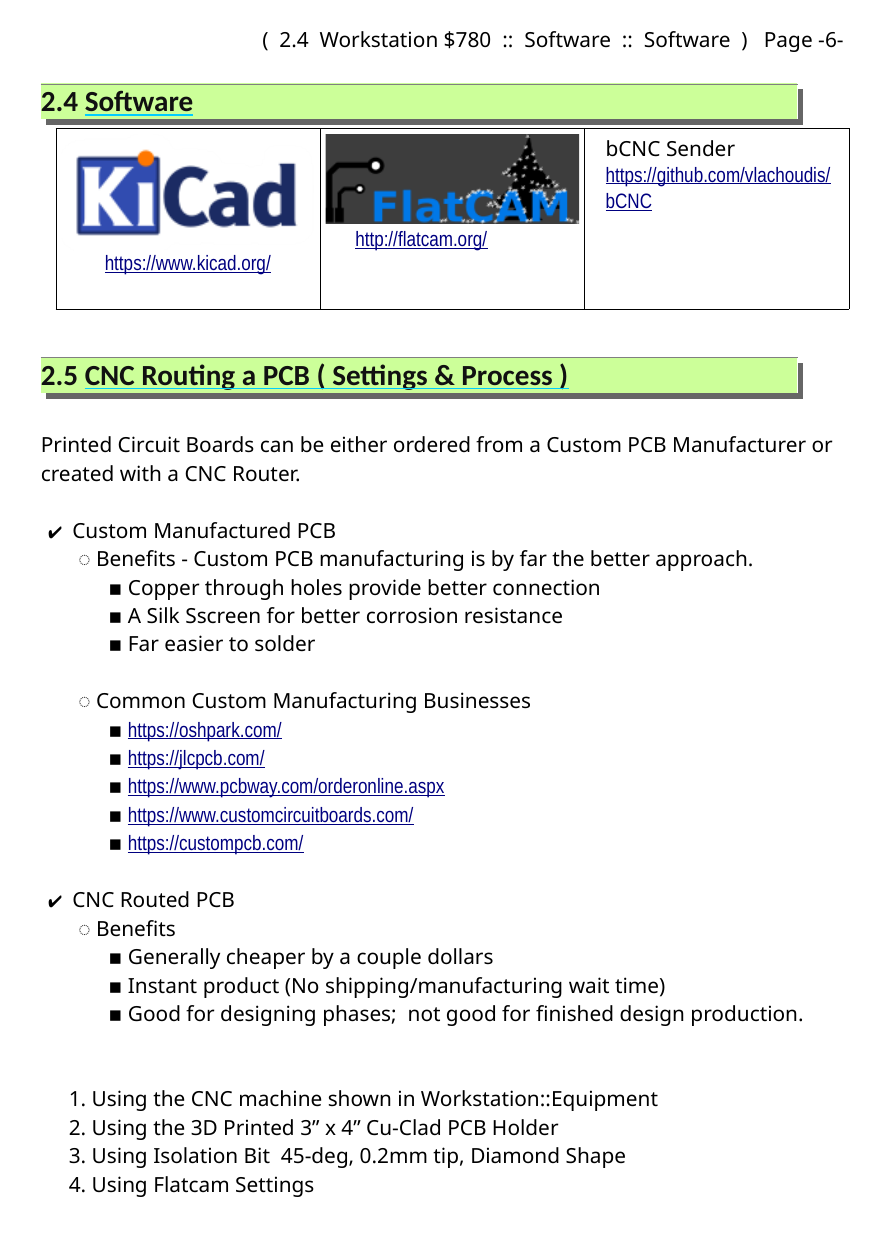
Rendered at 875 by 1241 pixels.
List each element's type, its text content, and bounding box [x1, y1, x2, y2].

text Printed Circuit Boards can be either ordered from a Custom PCB Manufacturer or created with a CNC Router. [41, 430, 848, 487]
list Custom Manufactured PCB [48, 516, 848, 544]
list Copper through holes provide better connection [108, 573, 848, 601]
list https://www.pcbway.com/orderonline.aspx [108, 772, 848, 800]
table_header bCNC Sender https://github.com/vlachoudis/bCNC [585, 129, 849, 309]
list https://jlcpcb.com/ [108, 743, 848, 772]
list Using Flatcam Settings [63, 1170, 848, 1198]
table_header https://www.kicad.org/ [57, 129, 320, 309]
list Benefits - Custom PCB manufacturing is by far the better approach. [78, 544, 848, 573]
list Using Isolation Bit 45-deg, 0.2mm tip, Diamond Shape [63, 1141, 848, 1170]
list Using the CNC machine shown in Workstation::Equipment [63, 1084, 848, 1113]
list Common Custom Manufacturing Businesses [78, 686, 848, 715]
list https://custompcb.com/ [108, 828, 848, 857]
list https://oshpark.com/ [108, 715, 848, 743]
list Instant product (No shipping/manufacturing wait time) [108, 971, 848, 999]
list CNC Routed PCB [48, 885, 848, 914]
picture [325, 134, 580, 224]
list Using the 3D Printed 3” x 4” Cu-Clad PCB Holder [63, 1113, 848, 1141]
list A Silk Sscreen for better corrosion resistance [108, 601, 848, 629]
list Far easier to solder [108, 629, 848, 658]
picture [61, 134, 315, 251]
list Generally cheaper by a couple dollars [108, 942, 848, 971]
subtitle CNC Routing a PCB ( Settings & Process ) [41, 358, 797, 393]
list https://www.customcircuitboards.com/ [108, 800, 848, 828]
list Benefits [78, 914, 848, 942]
subtitle Software [41, 85, 797, 119]
list Good for designing phases; not good for finished design production. [108, 999, 848, 1028]
table_header http://flatcam.org/ [321, 129, 584, 309]
